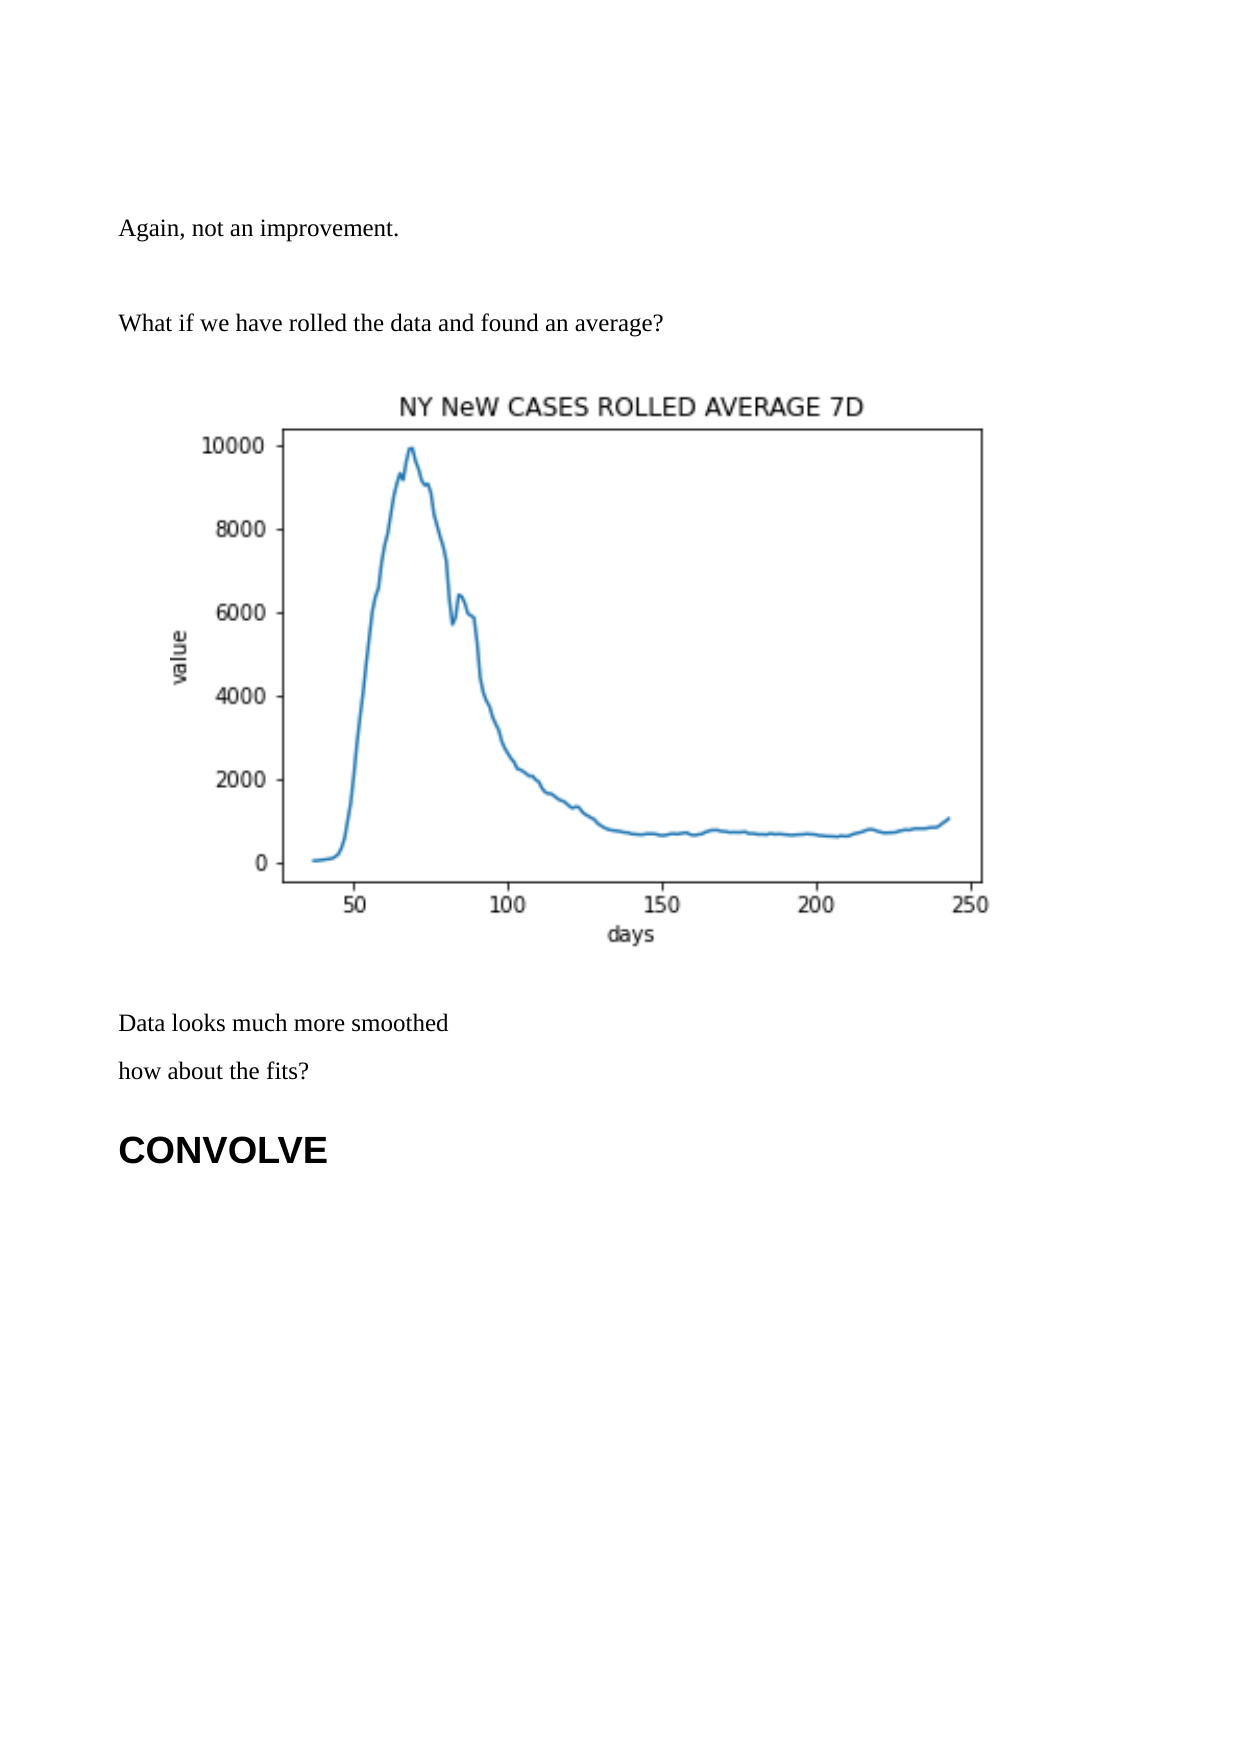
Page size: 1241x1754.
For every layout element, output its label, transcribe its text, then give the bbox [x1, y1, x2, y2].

picture [170, 356, 1071, 957]
text how about the fits? [118, 1056, 1122, 1084]
text Data looks much more smoothed [118, 1008, 1122, 1037]
subtitle CONVOLVE [118, 1128, 1122, 1172]
text What if we have rolled the data and found an average? [118, 308, 1122, 337]
text Again, not an improvement. [118, 213, 1122, 242]
